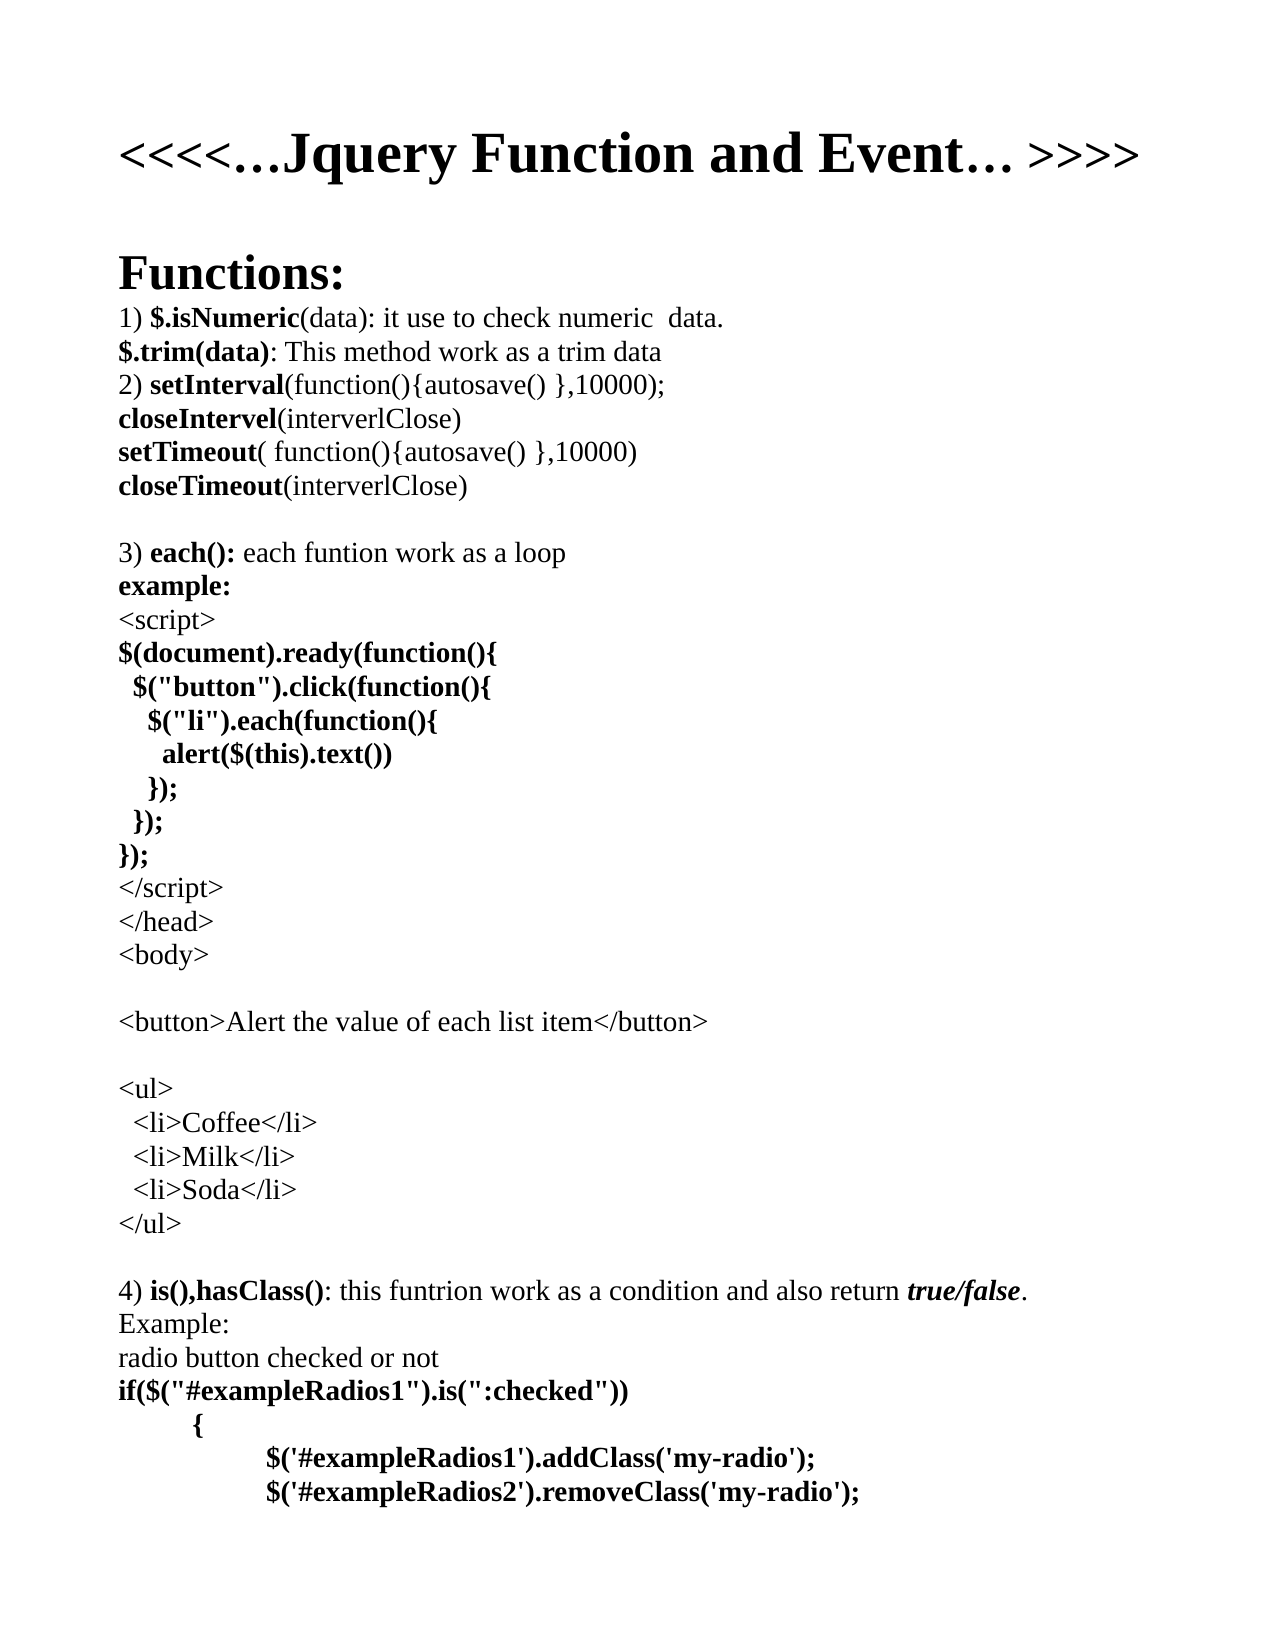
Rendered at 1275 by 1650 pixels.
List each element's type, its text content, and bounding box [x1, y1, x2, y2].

text 2) setInterval(function(){autosave() },10000); [118, 367, 1157, 401]
text </script> [118, 870, 1157, 904]
text Example: [118, 1306, 1157, 1340]
text }); [118, 803, 1157, 837]
text </head> [118, 904, 1157, 937]
text example: [118, 568, 1157, 602]
text }); [118, 770, 1157, 803]
text $("button").click(function(){ [118, 669, 1157, 703]
text 1) $.isNumeric(data): it use to check numeric data. [118, 300, 1157, 334]
text alert($(this).text()) [118, 736, 1157, 770]
text <script> [118, 602, 1157, 636]
text <li>Milk</li> [118, 1139, 1157, 1172]
text { [118, 1407, 1157, 1441]
text 3) each(): each funtion work as a loop [118, 535, 1157, 568]
text $('#exampleRadios1').addClass('my-radio'); [118, 1441, 1157, 1474]
text }); [118, 837, 1157, 870]
text setTimeout( function(){autosave() },10000) [118, 434, 1157, 468]
text <button>Alert the value of each list item</button> [118, 1004, 1157, 1038]
text <li>Coffee</li> [118, 1105, 1157, 1139]
text <ul> [118, 1072, 1157, 1105]
text $(document).ready(function(){ [118, 636, 1157, 669]
text <body> [118, 937, 1157, 971]
text <<<<…Jquery Function and Event… >>>> Functions: [118, 118, 1157, 300]
text <li>Soda</li> [118, 1172, 1157, 1206]
text closeIntervel(interverlClose) [118, 401, 1157, 434]
text </ul> [118, 1206, 1157, 1239]
text $("li").each(function(){ [118, 703, 1157, 736]
text if($("#exampleRadios1").is(":checked")) [118, 1373, 1157, 1407]
text 4) is(),hasClass(): this funtrion work as a condition and also return true/false. [118, 1273, 1157, 1306]
text $('#exampleRadios2').removeClass('my-radio'); [118, 1474, 1157, 1508]
text radio button checked or not [118, 1340, 1157, 1373]
text closeTimeout(interverlClose) [118, 468, 1157, 501]
text $.trim(data): This method work as a trim data [118, 334, 1157, 367]
